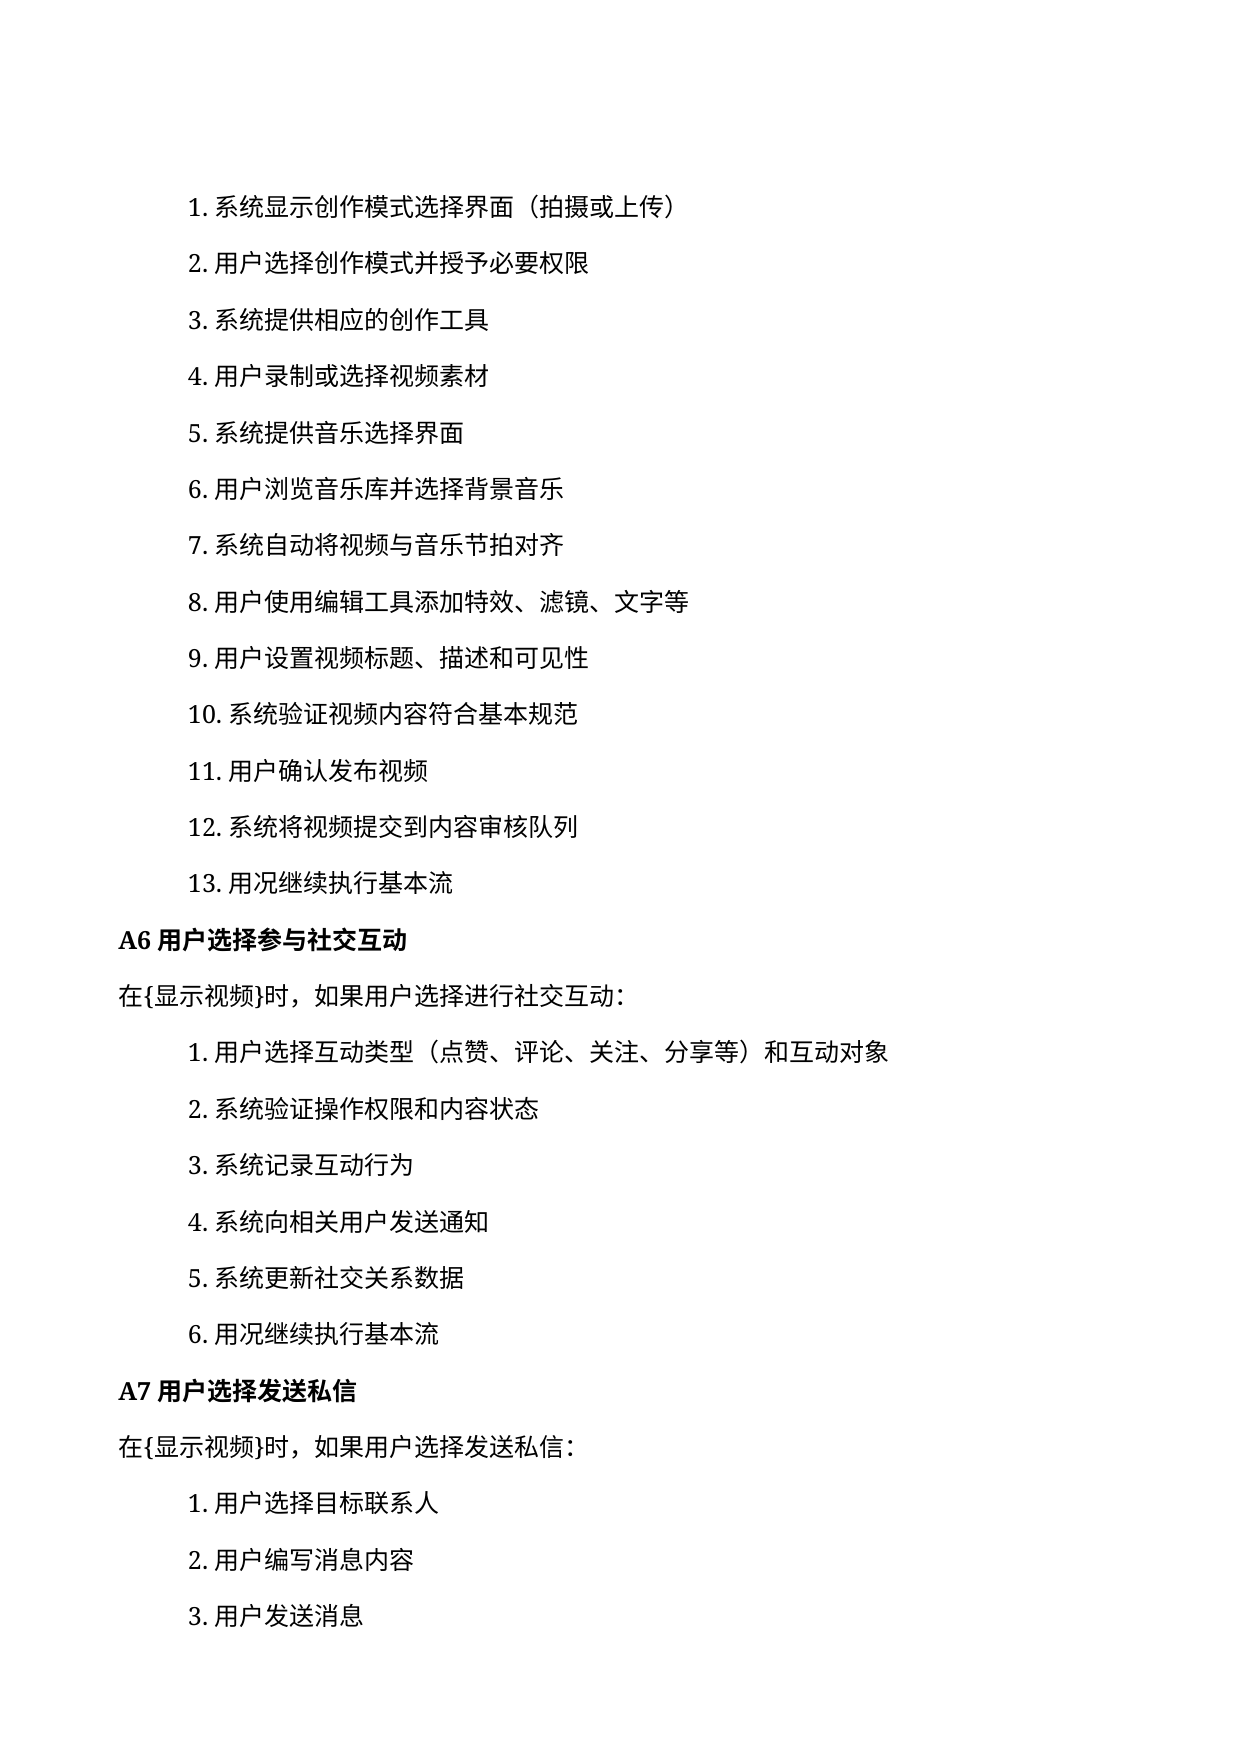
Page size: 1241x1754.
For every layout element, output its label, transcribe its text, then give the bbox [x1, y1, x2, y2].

text 在{显示视频}时，如果用户选择发送私信： [118, 1427, 1122, 1464]
text 2. 系统验证操作权限和内容状态 [118, 1089, 1122, 1126]
text 11. 用户确认发布视频 [118, 751, 1122, 787]
text 4. 系统向相关用户发送通知 [118, 1202, 1122, 1238]
text 1. 系统显示创作模式选择界面（拍摄或上传） [118, 188, 1122, 224]
text 9. 用户设置视频标题、描述和可见性 [118, 638, 1122, 675]
text 6. 用况继续执行基本流 [118, 1315, 1122, 1351]
text 7. 系统自动将视频与音乐节拍对齐 [118, 526, 1122, 562]
text A6 用户选择参与社交互动 [118, 920, 1122, 956]
text 12. 系统将视频提交到内容审核队列 [118, 807, 1122, 844]
text 8. 用户使用编辑工具添加特效、滤镜、文字等 [118, 582, 1122, 618]
text 5. 系统更新社交关系数据 [118, 1258, 1122, 1294]
text 13. 用况继续执行基本流 [118, 864, 1122, 900]
text 3. 系统记录互动行为 [118, 1146, 1122, 1182]
text 5. 系统提供音乐选择界面 [118, 413, 1122, 449]
text 1. 用户选择目标联系人 [118, 1484, 1122, 1520]
text 3. 系统提供相应的创作工具 [118, 300, 1122, 337]
text 1. 用户选择互动类型（点赞、评论、关注、分享等）和互动对象 [118, 1033, 1122, 1069]
text 10. 系统验证视频内容符合基本规范 [118, 695, 1122, 731]
text A7 用户选择发送私信 [118, 1371, 1122, 1407]
text 2. 用户编写消息内容 [118, 1540, 1122, 1576]
text 6. 用户浏览音乐库并选择背景音乐 [118, 469, 1122, 506]
text 4. 用户录制或选择视频素材 [118, 357, 1122, 393]
text 2. 用户选择创作模式并授予必要权限 [118, 244, 1122, 280]
text 在{显示视频}时，如果用户选择进行社交互动： [118, 977, 1122, 1013]
text 3. 用户发送消息 [118, 1596, 1122, 1633]
